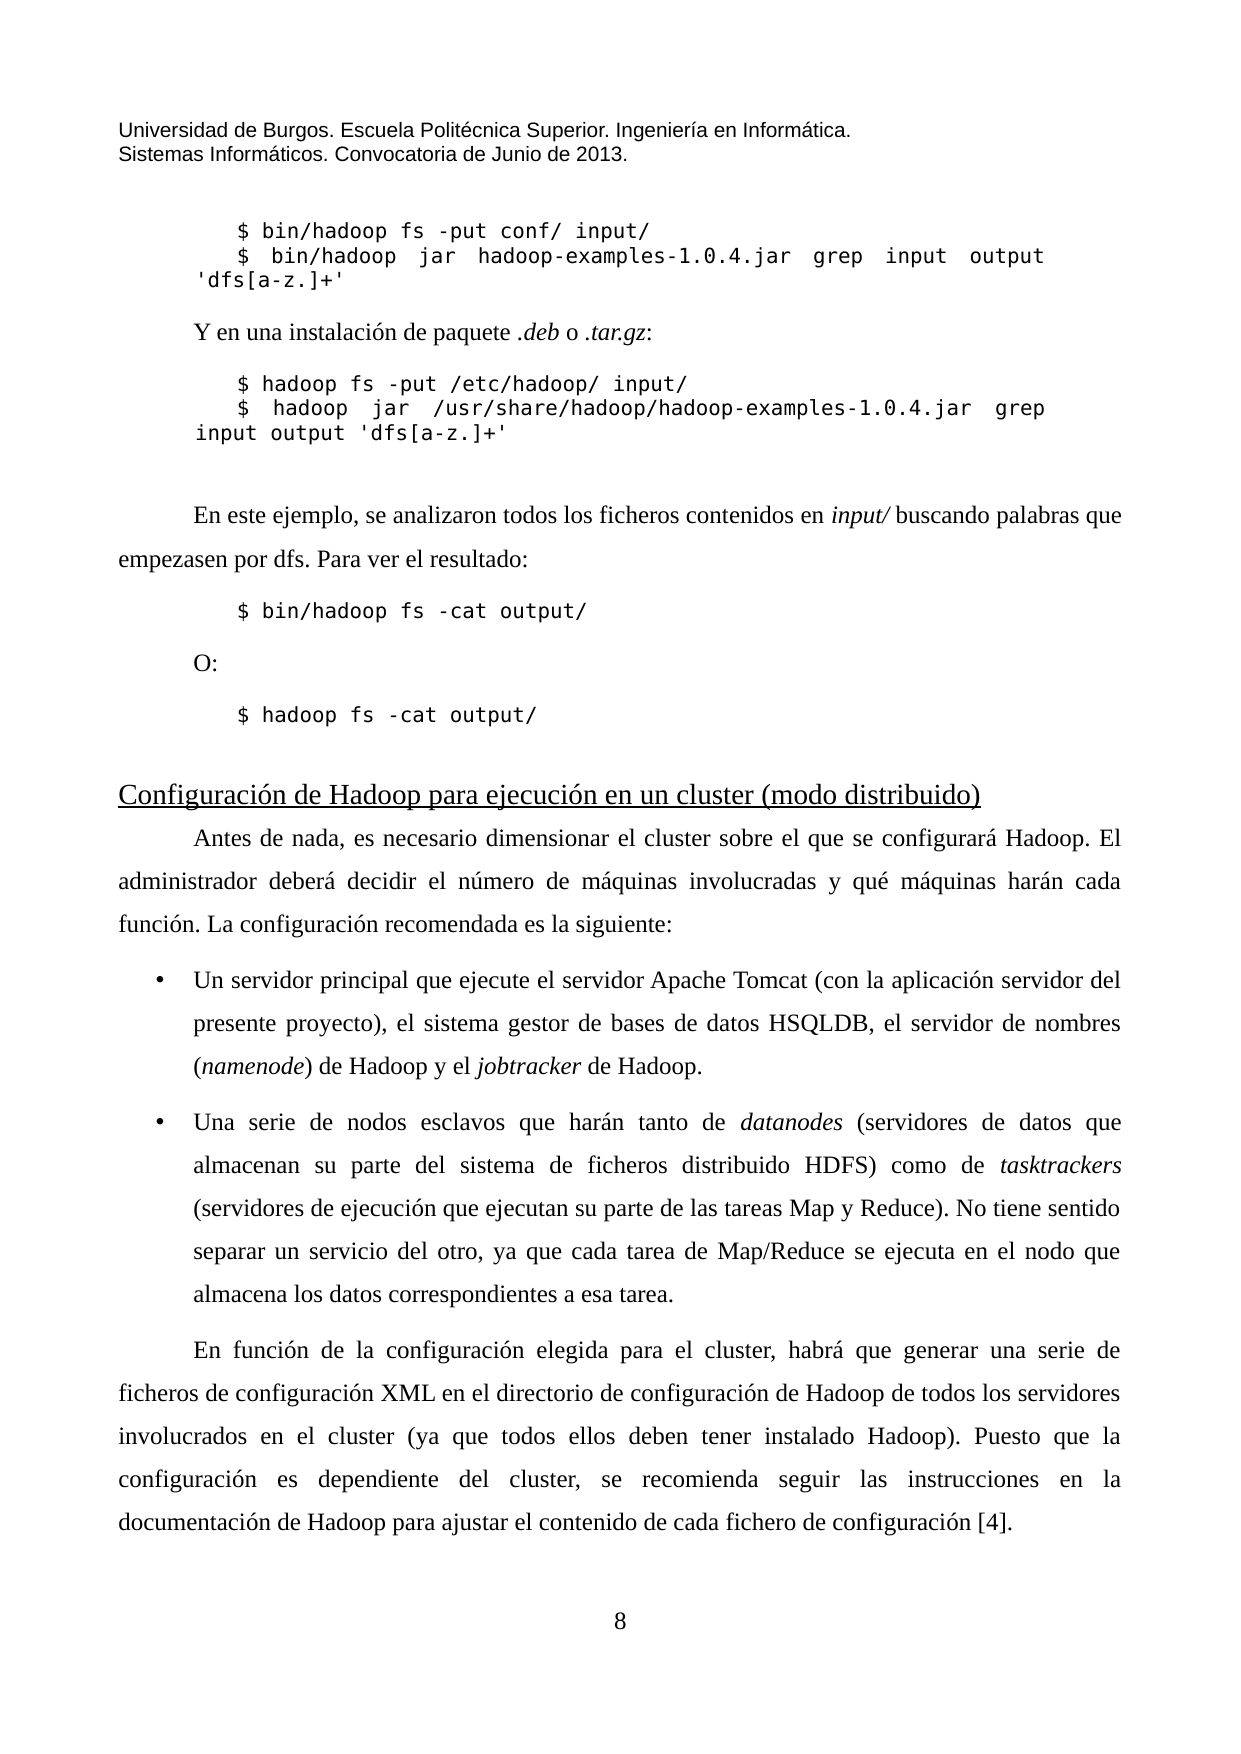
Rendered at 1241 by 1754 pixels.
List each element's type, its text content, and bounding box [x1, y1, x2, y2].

text En este ejemplo, se analizaron todos los ficheros contenidos en input/ buscando palabras que empezasen por dfs. Para ver el resultado: [118, 501, 1122, 572]
text O: [118, 648, 1122, 677]
text $ hadoop fs -cat output/ [195, 703, 1045, 728]
subtitle Configuración de Hadoop para ejecución en un cluster (modo distribuido) [118, 777, 1122, 811]
text En función de la configuración elegida para el cluster, habrá que generar una serie de ficheros de configuración XML en el directorio de configuración de Hadoop de todos los servidores involucrados en el cluster (ya que todos ellos deben tener instalado Hadoop). Puesto que la configuración es dependiente del cluster, se recomienda seguir las instrucciones en la documentación de Hadoop para ajustar el contenido de cada fichero de configuración [4]. [118, 1335, 1122, 1536]
list Un servidor principal que ejecute el servidor Apache Tomcat (con la aplicación servidor del presente proyecto), el sistema gestor de bases de datos HSQLDB, el servidor de nombres (namenode) de Hadoop y el jobtracker de Hadoop. [156, 965, 1122, 1080]
text $ bin/hadoop jar hadoop-examples-1.0.4.jar grep input output 'dfs[a-z.]+' [195, 244, 1045, 292]
text Antes de nada, es necesario dimensionar el cluster sobre el que se configurará Hadoop. El administrador deberá decidir el número de máquinas involucradas y qué máquinas harán cada función. La configuración recomendada es la siguiente: [118, 823, 1122, 938]
text Y en una instalación de paquete .deb o .tar.gz: [118, 317, 1122, 345]
text $ hadoop jar /usr/share/hadoop/hadoop-examples-1.0.4.jar grep input output 'dfs[a-z.]+' [195, 396, 1045, 445]
text $ hadoop fs -put /etc/hadoop/ input/ [195, 372, 1045, 396]
text $ bin/hadoop fs -cat output/ [195, 599, 1045, 624]
list Una serie de nodos esclavos que harán tanto de datanodes (servidores de datos que almacenan su parte del sistema de ficheros distribuido HDFS) como de tasktrackers (servidores de ejecución que ejecutan su parte de las tareas Map y Reduce). No tiene sentido separar un servicio del otro, ya que cada tarea de Map/Reduce se ejecuta en el nodo que almacena los datos correspondientes a esa tarea. [156, 1107, 1122, 1308]
text $ bin/hadoop fs -put conf/ input/ [195, 219, 1045, 244]
